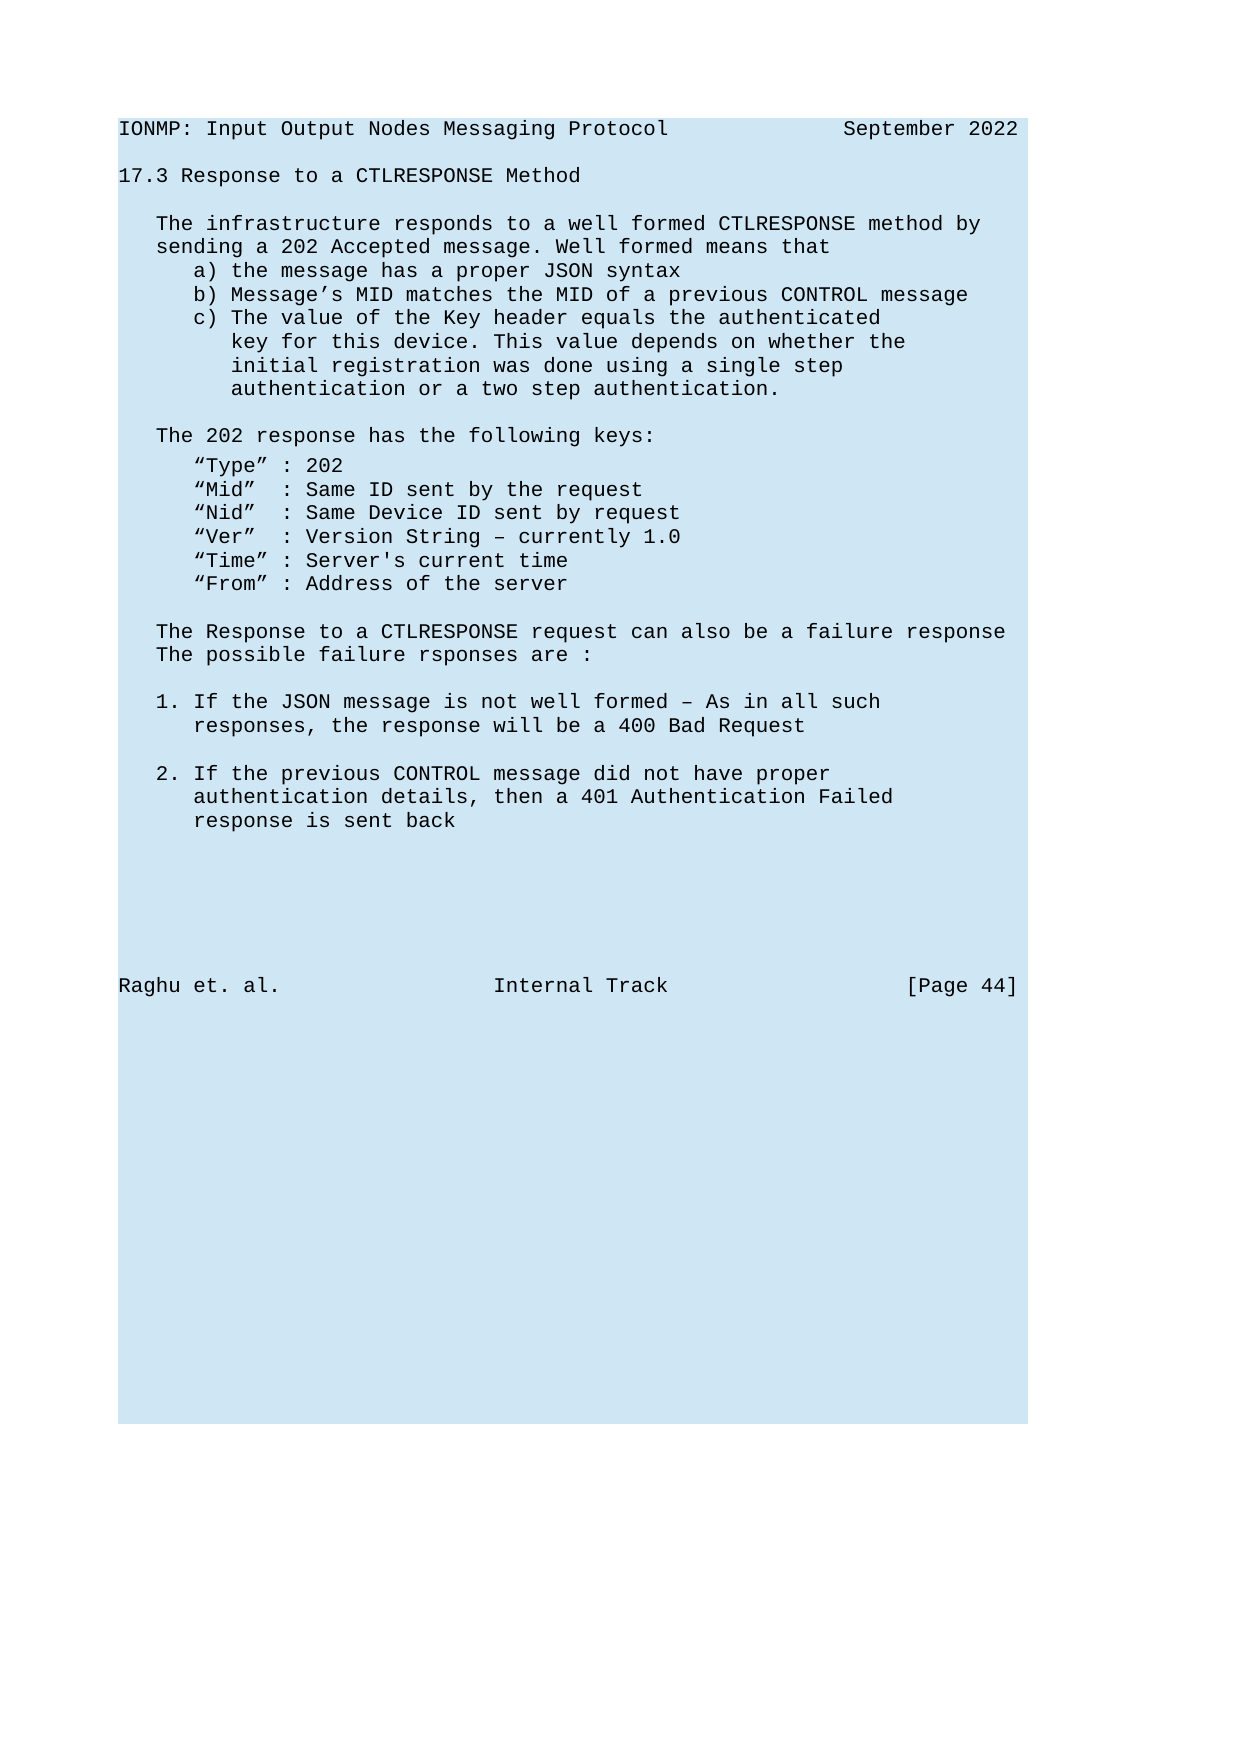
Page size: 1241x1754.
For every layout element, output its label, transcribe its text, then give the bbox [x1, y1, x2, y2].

text “Mid” : Same ID sent by the request [118, 479, 1028, 502]
text Raghu et. al. Internal Track [Page 44] [118, 975, 1028, 999]
text “Nid” : Same Device ID sent by request [118, 502, 1028, 526]
text 2. If the previous CONTROL message did not have proper authentication details, then a 401 Authentication Failed response is sent back [118, 762, 1028, 833]
text The 202 response has the following keys: [118, 426, 1028, 449]
text “Time” : Server's current time [118, 550, 1028, 573]
text The infrastructure responds to a well formed CTLRESPONSE method by sending a 202 Accepted message. Well formed means that a) the message has a proper JSON syntax b) Message’s MID matches the MID of a previous CONTROL message c) The value of the Key header equals the authenticated key for this device. This value depends on whether the initial registration was done using a single step authentication or a two step authentication. [118, 213, 1028, 402]
text 1. If the JSON message is not well formed – As in all such responses, the response will be a 400 Bad Request [118, 692, 1028, 739]
text “From” : Address of the server [118, 573, 1028, 621]
text “Ver” : Version String – currently 1.0 [118, 526, 1028, 550]
text IONMP: Input Output Nodes Messaging Protocol September 2022 [118, 118, 1028, 142]
text The Response to a CTLRESPONSE request can also be a failure response The possible failure rsponses are : [118, 621, 1028, 668]
text 17.3 Response to a CTLRESPONSE Method [118, 165, 1028, 189]
text “Type” : 202 [118, 449, 1028, 479]
